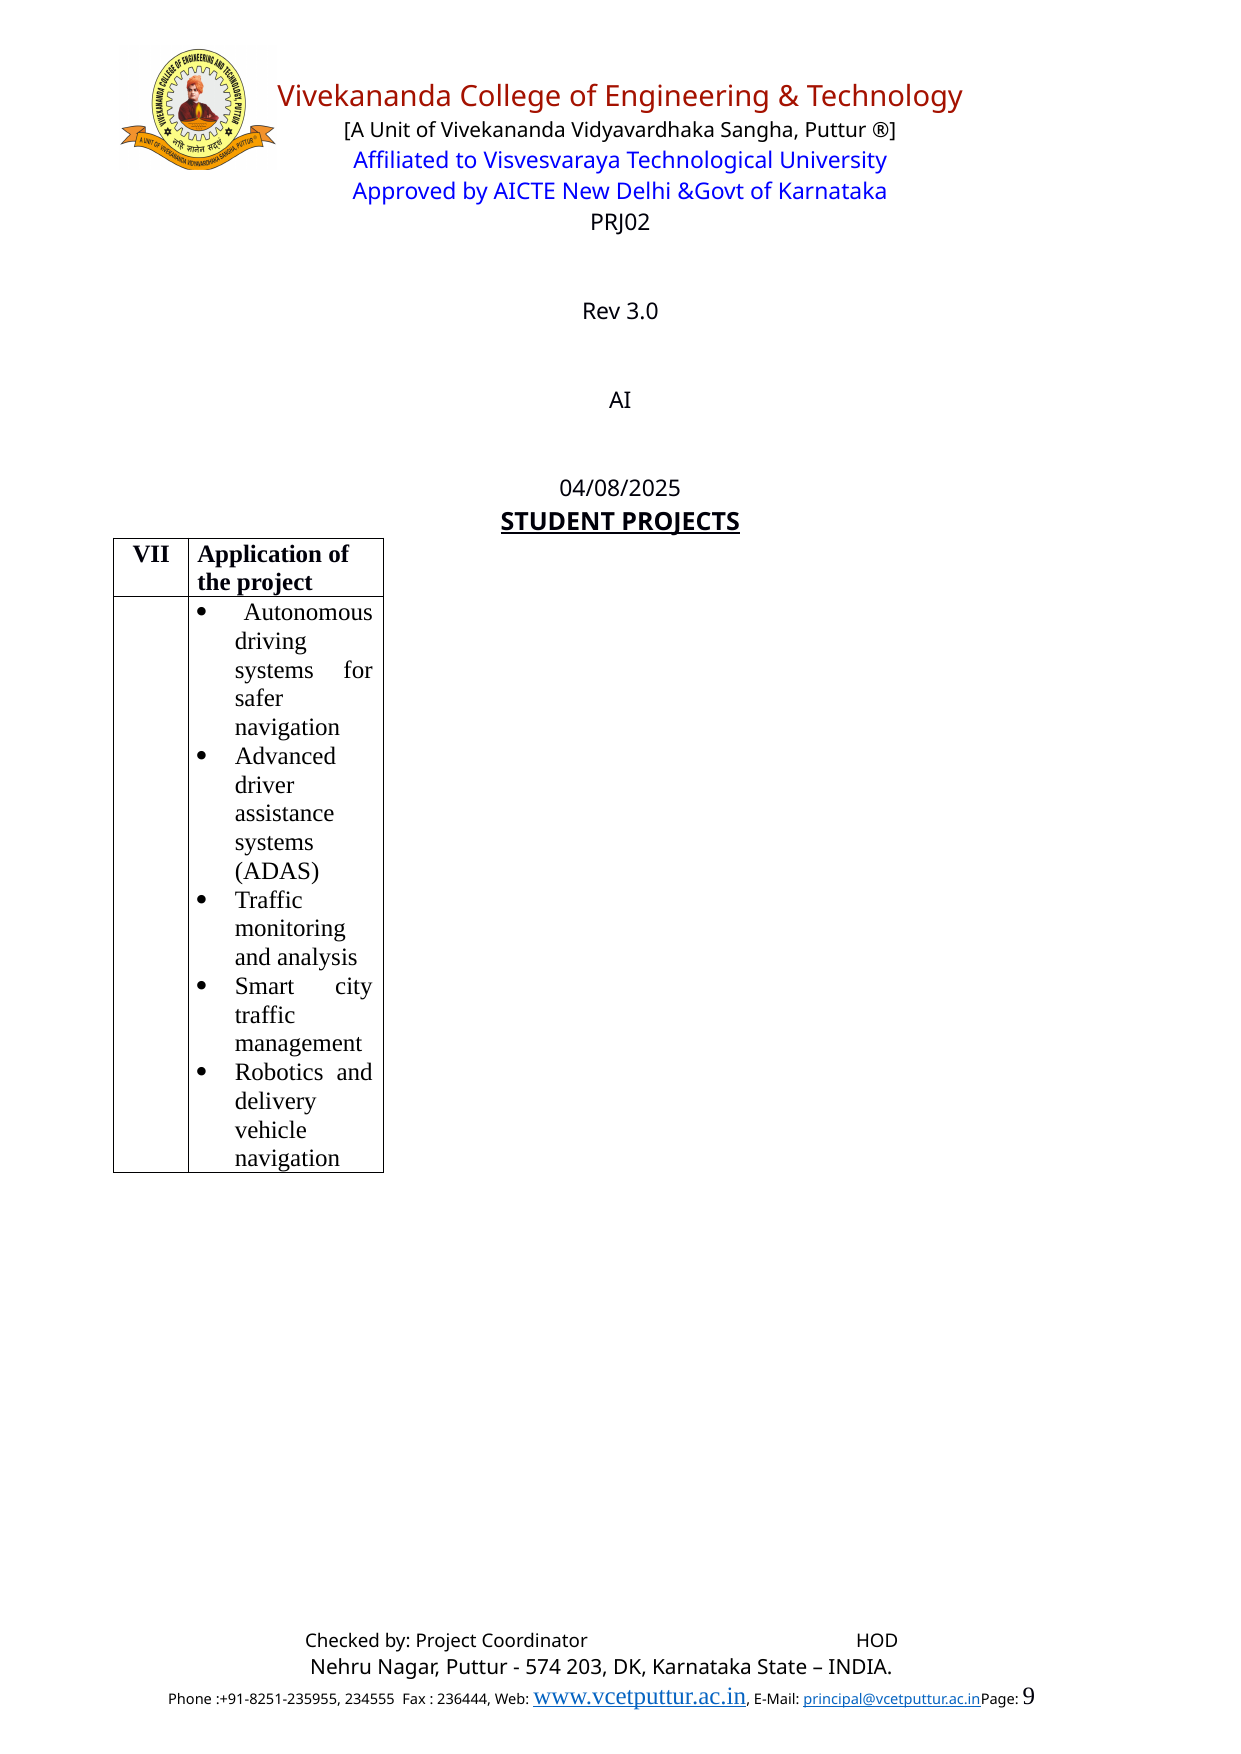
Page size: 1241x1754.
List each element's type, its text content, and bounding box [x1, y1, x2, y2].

picture [118, 45, 278, 170]
table_cell [114, 597, 188, 1172]
table_cell Application of the project [189, 539, 383, 596]
table_cell VII [114, 539, 188, 596]
table_cell Autonomous driving systems for safer navigation Advanced driver assistance systems (ADAS) Traffic monitoring and analysis Smart city traffic management Robotics and delivery vehicle navigation [189, 597, 383, 1172]
